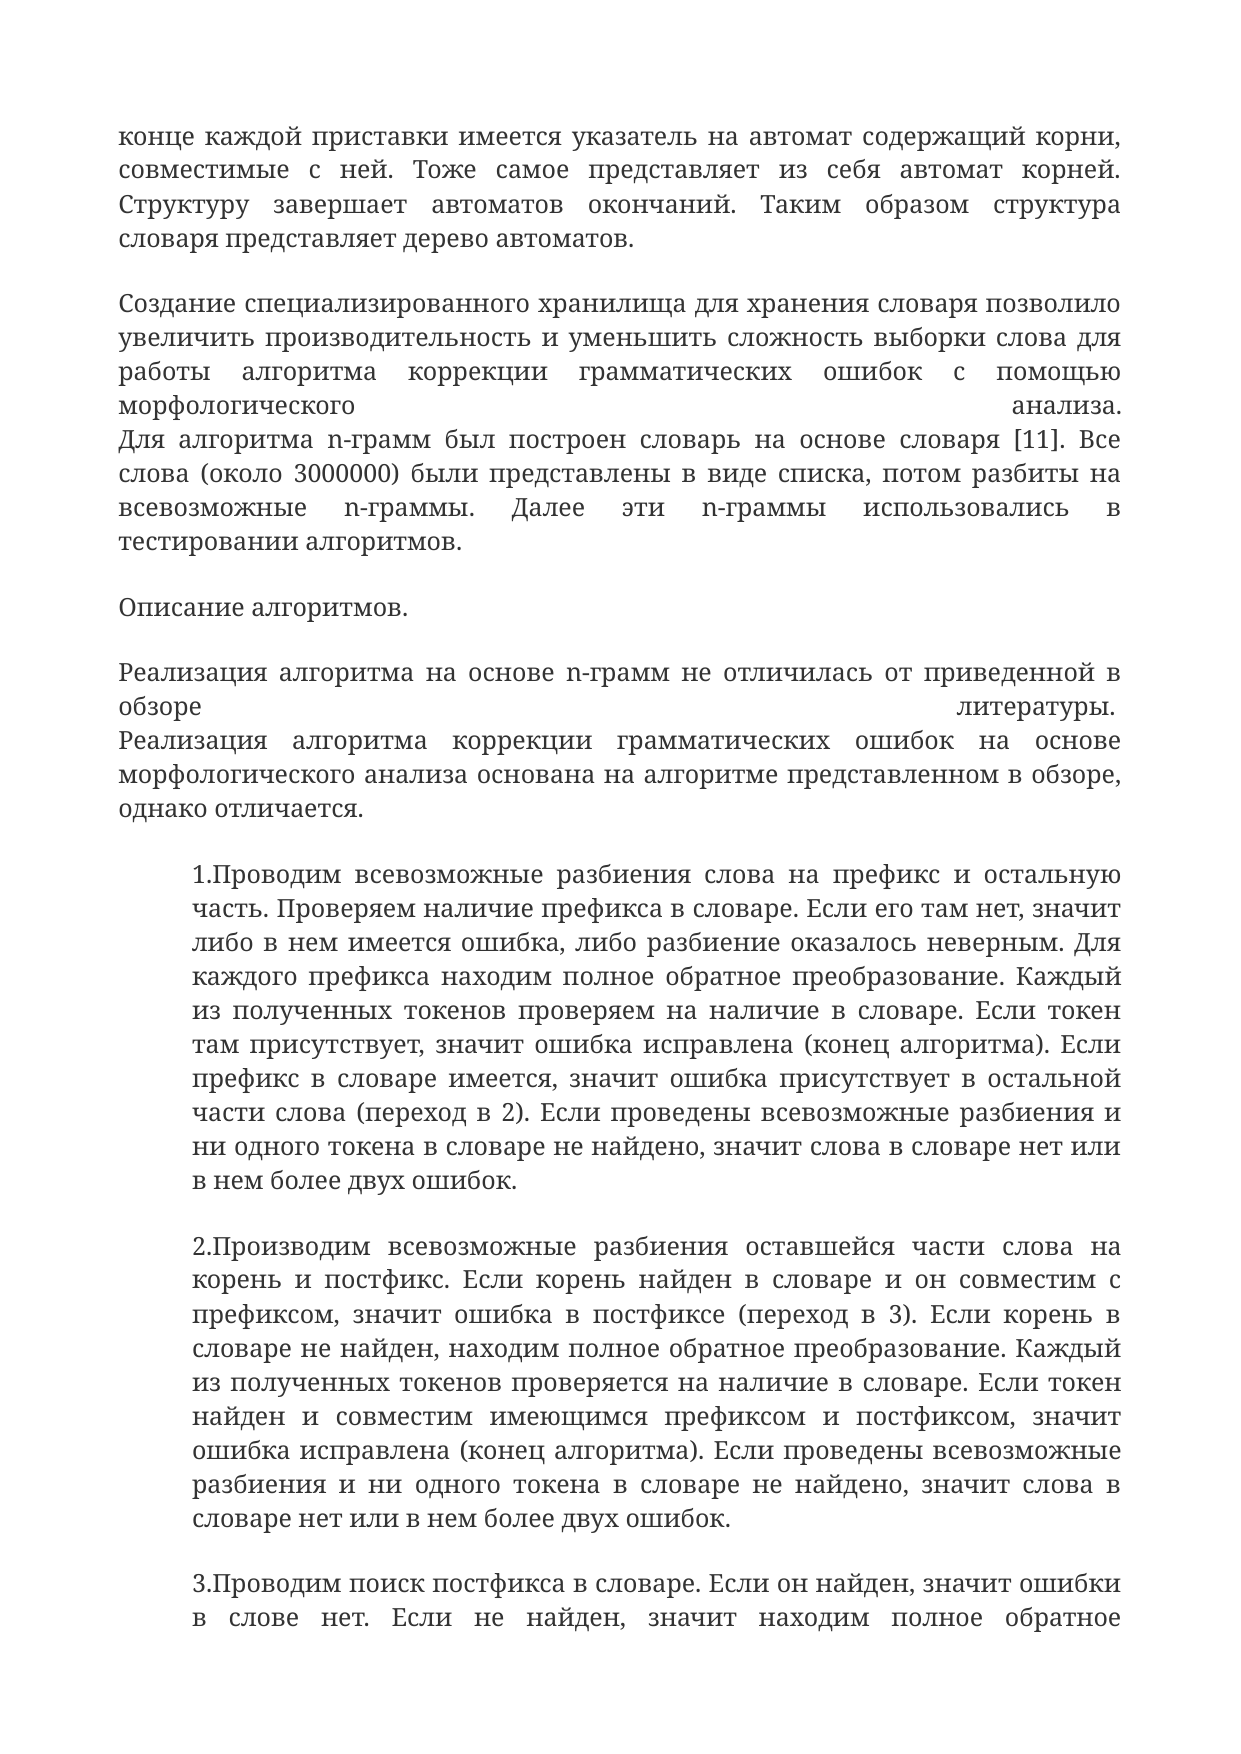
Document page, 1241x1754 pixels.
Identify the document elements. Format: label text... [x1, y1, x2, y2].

list Проводим поиск постфикса в словаре. Если он найден, значит ошибки в слове нет. Если не найден, значит находим полное обратное [118, 1566, 1122, 1634]
text Реализация алгоритма на основе n-грамм не отличилась от приведенной в обзоре литературы. Реализация алгоритма коррекции грамматических ошибок на основе морфологического анализа основана на алгоритме представленном в обзоре, однако отличается. [118, 655, 1122, 825]
text Описание алгоритмов. [118, 589, 1122, 623]
list Проводим всевозможные разбиения слова на префикс и остальную часть. Проверяем наличие префикса в словаре. Если его там нет, значит либо в нем имеется ошибка, либо разбиение оказалось неверным. Для каждого префикса находим полное обратное преобразование. Каждый из полученных токенов проверяем на наличие в словаре. Если токен там присутствует, значит ошибка исправлена (конец алгоритма). Если префикс в словаре имеется, значит ошибка присутствует в остальной части слова (переход в 2). Если проведены всевозможные разбиения и ни одного токена в словаре не найдено, значит слова в словаре нет или в нем более двух ошибок. [118, 856, 1122, 1197]
text Создание специализированного хранилища для хранения словаря позволило увеличить производительность и уменьшить сложность выборки слова для работы алгоритма коррекции грамматических ошибок с помощью морфологического анализа. Для алгоритма n-грамм был построен словарь на основе словаря [11]. Все слова (около 3000000) были представлены в виде списка, потом разбиты на всевозможные n-граммы. Далее эти n-граммы использовались в тестировании алгоритмов. [118, 286, 1122, 558]
text конце каждой приставки имеется указатель на автомат содержащий корни, совместимые с ней. Тоже самое представляет из себя автомат корней. Структуру завершает автоматов окончаний. Таким образом структура словаря представляет дерево автоматов. [118, 118, 1122, 254]
list Производим всевозможные разбиения оставшейся части слова на корень и постфикс. Если корень найден в словаре и он совместим с префиксом, значит ошибка в постфиксе (переход в 3). Если корень в словаре не найден, находим полное обратное преобразование. Каждый из полученных токенов проверяется на наличие в словаре. Если токен найден и совместим имеющимся префиксом и постфиксом, значит ошибка исправлена (конец алгоритма). Если проведены всевозможные разбиения и ни одного токена в словаре не найдено, значит слова в словаре нет или в нем более двух ошибок. [118, 1228, 1122, 1535]
